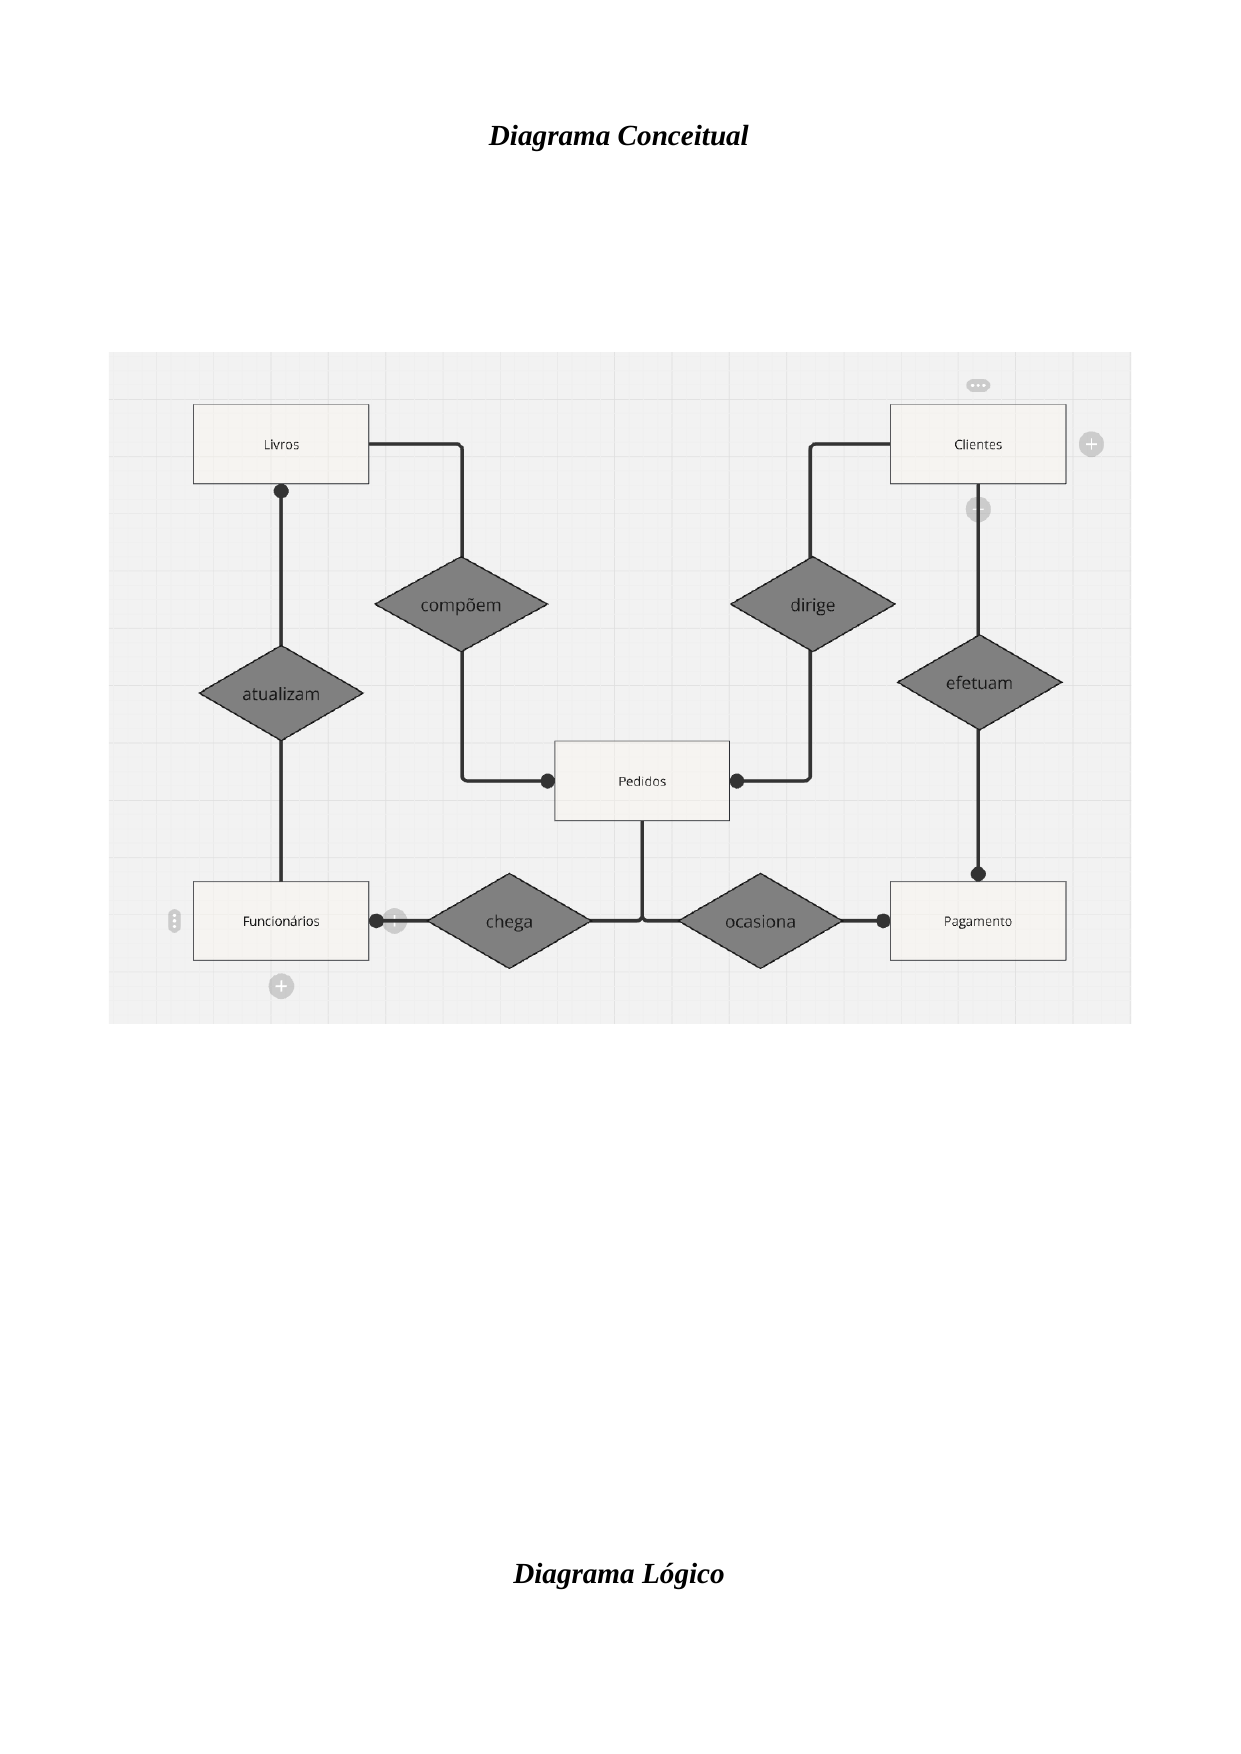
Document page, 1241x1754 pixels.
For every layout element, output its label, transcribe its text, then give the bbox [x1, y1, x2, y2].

text Diagrama Conceitual [118, 118, 1122, 152]
text Diagrama Lógico [118, 1556, 1122, 1589]
